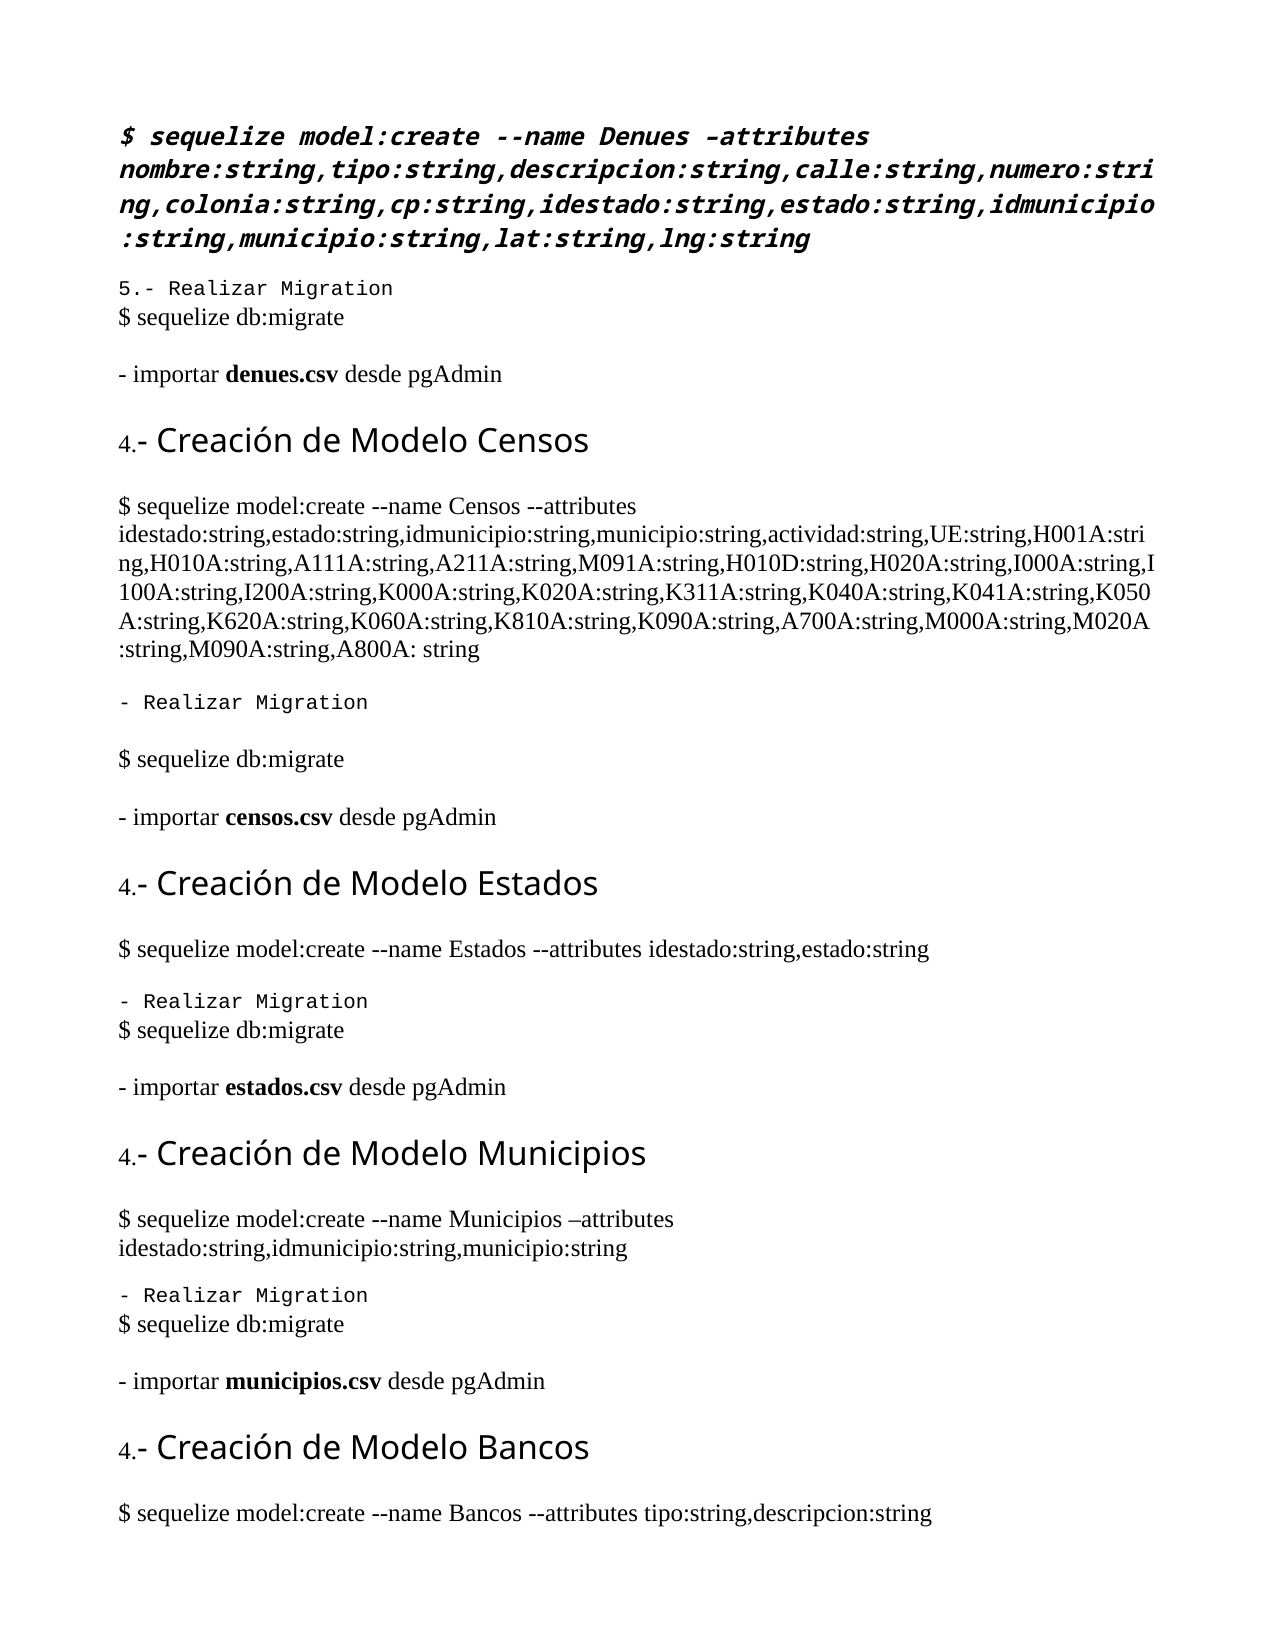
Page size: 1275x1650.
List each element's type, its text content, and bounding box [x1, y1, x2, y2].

text $ sequelize db:migrate [118, 744, 1157, 773]
text $ sequelize model:create --name Censos --attributes idestado:string,estado:string,idmunicipio:string,municipio:string,actividad:string,UE:string,H001A:string,H010A:string,A111A:string,A211A:string,M091A:string,H010D:string,H020A:string,I000A:string,I100A:string,I200A:string,K000A:string,K020A:string,K311A:string,K040A:string,K041A:string,K050A:string,K620A:string,K060A:string,K810A:string,K090A:string,A700A:string,M000A:string,M020A:string,M090A:string,A800A: string [118, 491, 1157, 663]
text - Realizar Migration [118, 1285, 1157, 1309]
text $ sequelize model:create --name Bancos --attributes tipo:string,descripcion:string [118, 1498, 1157, 1527]
text - Realizar Migration [118, 692, 1157, 716]
text - importar municipios.csv desde pgAdmin [118, 1366, 1157, 1395]
text $ sequelize db:migrate [118, 1015, 1157, 1043]
text 5.- Realizar Migration [118, 278, 1157, 302]
text - importar censos.csv desde pgAdmin [118, 802, 1157, 831]
text - importar estados.csv desde pgAdmin [118, 1072, 1157, 1101]
text $ sequelize db:migrate [118, 302, 1157, 330]
text $ sequelize db:migrate [118, 1309, 1157, 1337]
text $ sequelize model:create --name Municipios –attributes idestado:string,idmunicipio:string,municipio:string [118, 1204, 1157, 1261]
text 4.- Creación de Modelo Bancos [118, 1424, 1157, 1469]
text 4.- Creación de Modelo Censos [118, 417, 1157, 462]
text - Realizar Migration [118, 991, 1157, 1015]
text 4.- Creación de Modelo Estados [118, 859, 1157, 905]
text $ sequelize model:create --name Denues –attributes nombre:string,tipo:string,descripcion:string,calle:string,numero:string,colonia:string,cp:string,idestado:string,estado:string,idmunicipio:string,municipio:string,lat:string,lng:string [118, 118, 1157, 254]
text 4.- Creación de Modelo Municipios [118, 1130, 1157, 1175]
text $ sequelize model:create --name Estados --attributes idestado:string,estado:string [118, 934, 1157, 962]
text - importar denues.csv desde pgAdmin [118, 359, 1157, 388]
